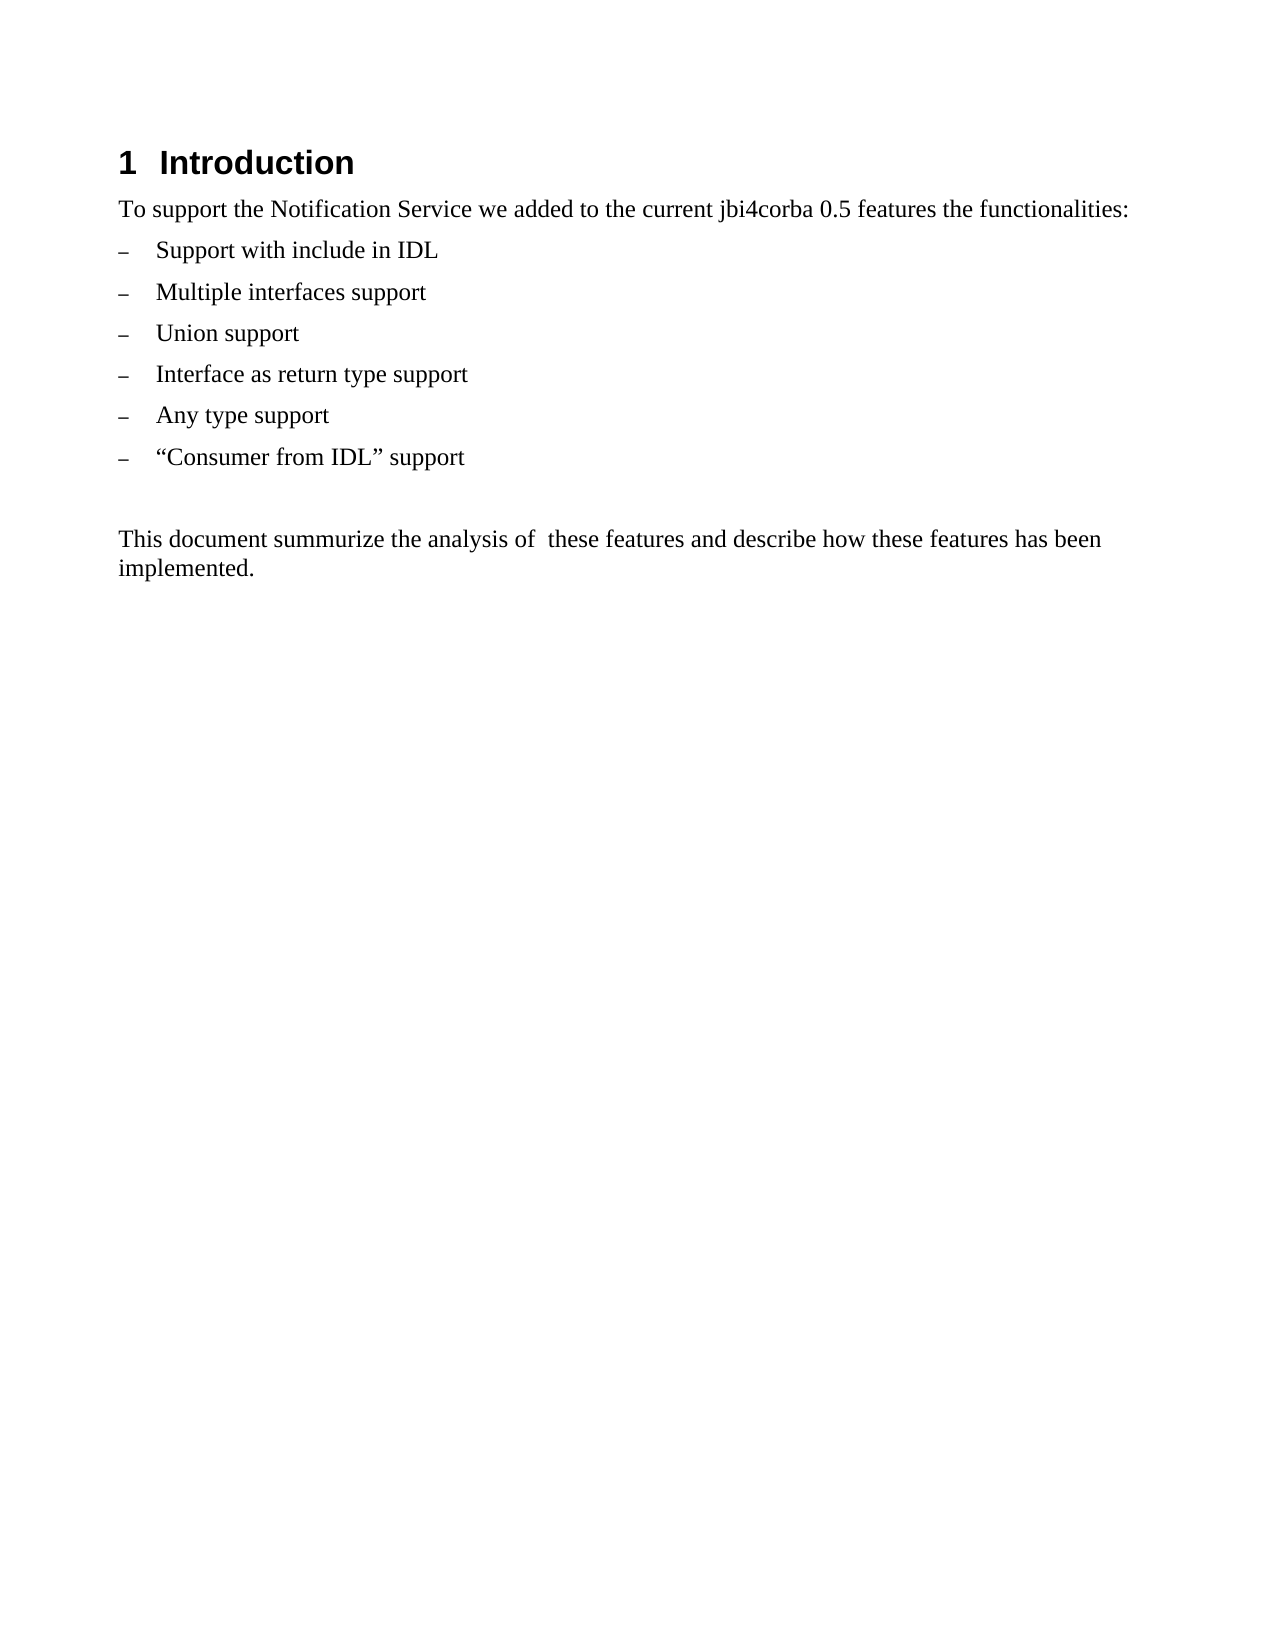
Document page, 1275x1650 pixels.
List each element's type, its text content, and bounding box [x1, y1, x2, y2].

list “Consumer from IDL” support [118, 442, 1157, 471]
list Multiple interfaces support [118, 277, 1157, 306]
list Union support [118, 318, 1157, 347]
list Support with include in IDL [118, 236, 1157, 264]
list Interface as return type support [118, 359, 1157, 388]
text This document summurize the analysis of these features and describe how these features has been implemented. [118, 524, 1157, 582]
subtitle Introduction [118, 143, 1157, 182]
list Any type support [118, 401, 1157, 429]
text To support the Notification Service we added to the current jbi4corba 0.5 features the functionalities: [118, 194, 1157, 223]
